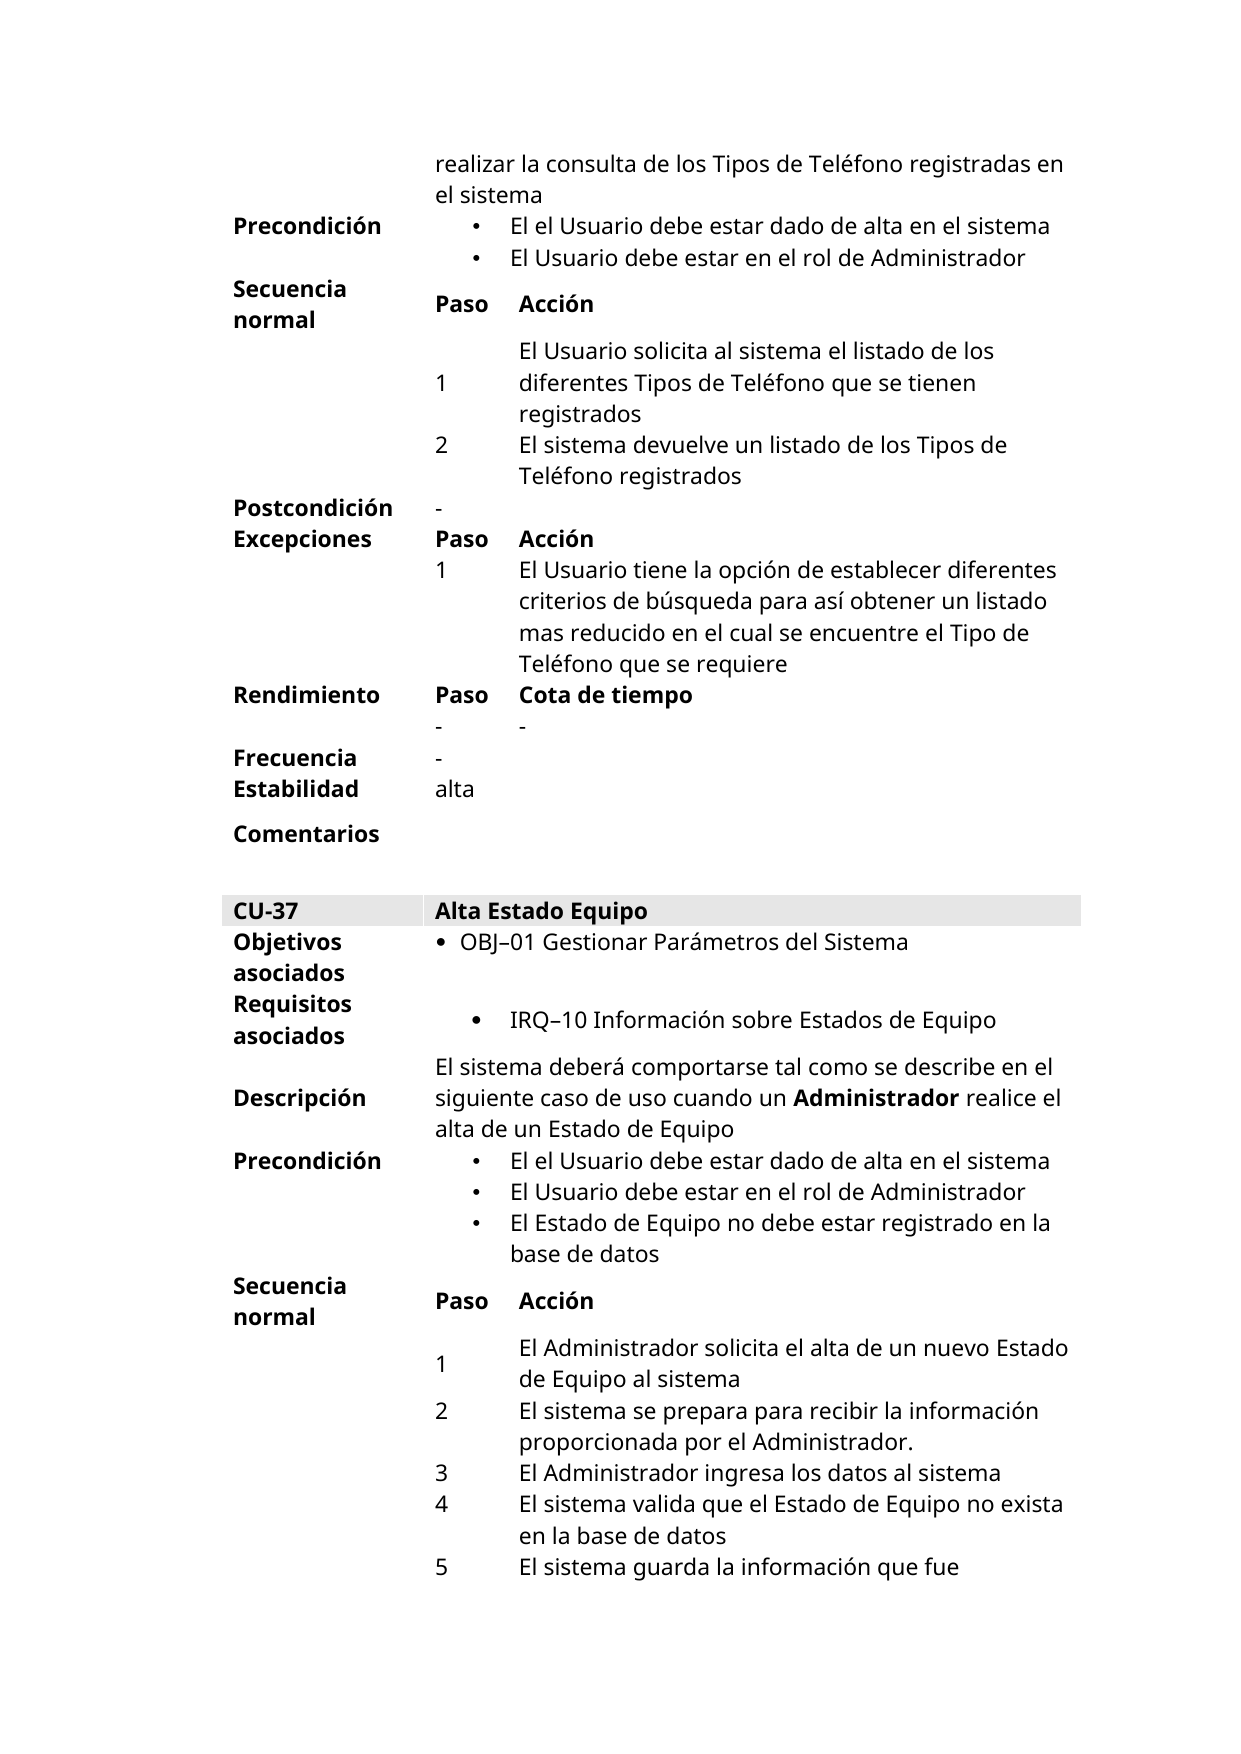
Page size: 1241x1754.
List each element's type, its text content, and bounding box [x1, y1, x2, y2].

table_cell El sistema valida que el Estado de Equipo no exista en la base de datos [508, 1488, 1081, 1551]
table_cell [222, 710, 423, 741]
table_cell Paso [424, 1270, 507, 1332]
table_header Alta Estado Equipo [424, 895, 1081, 926]
table_cell Paso [424, 679, 507, 710]
table_cell Precondición [222, 210, 423, 273]
table_cell Paso [424, 273, 507, 335]
table_cell Acción [508, 1270, 1081, 1332]
table_cell Estabilidad [222, 773, 423, 804]
table_cell [222, 554, 423, 679]
table_cell 1 [424, 1332, 507, 1394]
table_cell Paso [424, 523, 507, 554]
table_cell Objetivos asociados [222, 926, 423, 988]
table_cell 1 [424, 335, 507, 429]
table_cell Comentarios [222, 804, 423, 863]
table_cell El Administrador solicita el alta de un nuevo Estado de Equipo al sistema [508, 1332, 1081, 1394]
table_cell El el Usuario debe estar dado de alta en el sistema El Usuario debe estar en el rol de Administrador [424, 210, 1081, 273]
table_cell El sistema deberá comportarse tal como se describe en el siguiente caso de uso cuando un Administrador realice el alta de un Estado de Equipo [424, 1051, 1081, 1144]
table_cell Cota de tiempo [508, 679, 1081, 710]
table_cell [222, 1332, 423, 1582]
table_cell El sistema devuelve un listado de los Tipos de Teléfono registrados [508, 429, 1081, 491]
table_cell realizar la consulta de los Tipos de Teléfono registradas en el sistema [424, 148, 1081, 210]
table_cell Acción [508, 273, 1081, 335]
table_cell [424, 804, 1081, 863]
table_cell El Administrador ingresa los datos al sistema [508, 1457, 1081, 1488]
table_cell - [424, 741, 1081, 773]
table_cell - [424, 491, 1081, 523]
table_header CU-37 [222, 895, 423, 926]
table_cell Acción [508, 523, 1081, 554]
table_cell [222, 335, 423, 491]
table_cell Precondición [222, 1145, 423, 1269]
table_cell 3 [424, 1457, 507, 1488]
table_cell 2 [424, 429, 507, 491]
table_cell [222, 148, 423, 210]
table_cell Descripción [222, 1051, 423, 1144]
table_cell El el Usuario debe estar dado de alta en el sistema El Usuario debe estar en el rol de Administrador El Estado de Equipo no debe estar registrado en la base de datos [424, 1145, 1081, 1269]
table_cell 4 [424, 1488, 507, 1551]
table_cell El sistema guarda la información que fue [508, 1551, 1081, 1582]
table_cell alta [424, 773, 1081, 804]
table_cell Rendimiento [222, 679, 423, 710]
table_cell Postcondición [222, 491, 423, 523]
table_cell Secuencia normal [222, 273, 423, 335]
table_cell Frecuencia [222, 741, 423, 773]
table_cell 2 [424, 1395, 507, 1457]
table_cell El Usuario tiene la opción de establecer diferentes criterios de búsqueda para así obtener un listado mas reducido en el cual se encuentre el Tipo de Teléfono que se requiere [508, 554, 1081, 679]
table_cell El sistema se prepara para recibir la información proporcionada por el Administrador. [508, 1395, 1081, 1457]
table_cell Secuencia normal [222, 1270, 423, 1332]
table_cell - [424, 710, 507, 741]
table_cell Excepciones [222, 523, 423, 554]
table_cell Requisitos asociados [222, 988, 423, 1051]
table_cell - [508, 710, 1081, 741]
table_cell El Usuario solicita al sistema el listado de los diferentes Tipos de Teléfono que se tienen registrados [508, 335, 1081, 429]
table_cell 1 [424, 554, 507, 679]
table_cell 5 [424, 1551, 507, 1582]
table_cell IRQ–10 Información sobre Estados de Equipo [424, 988, 1081, 1051]
table_cell OBJ–01 Gestionar Parámetros del Sistema [424, 926, 1081, 988]
